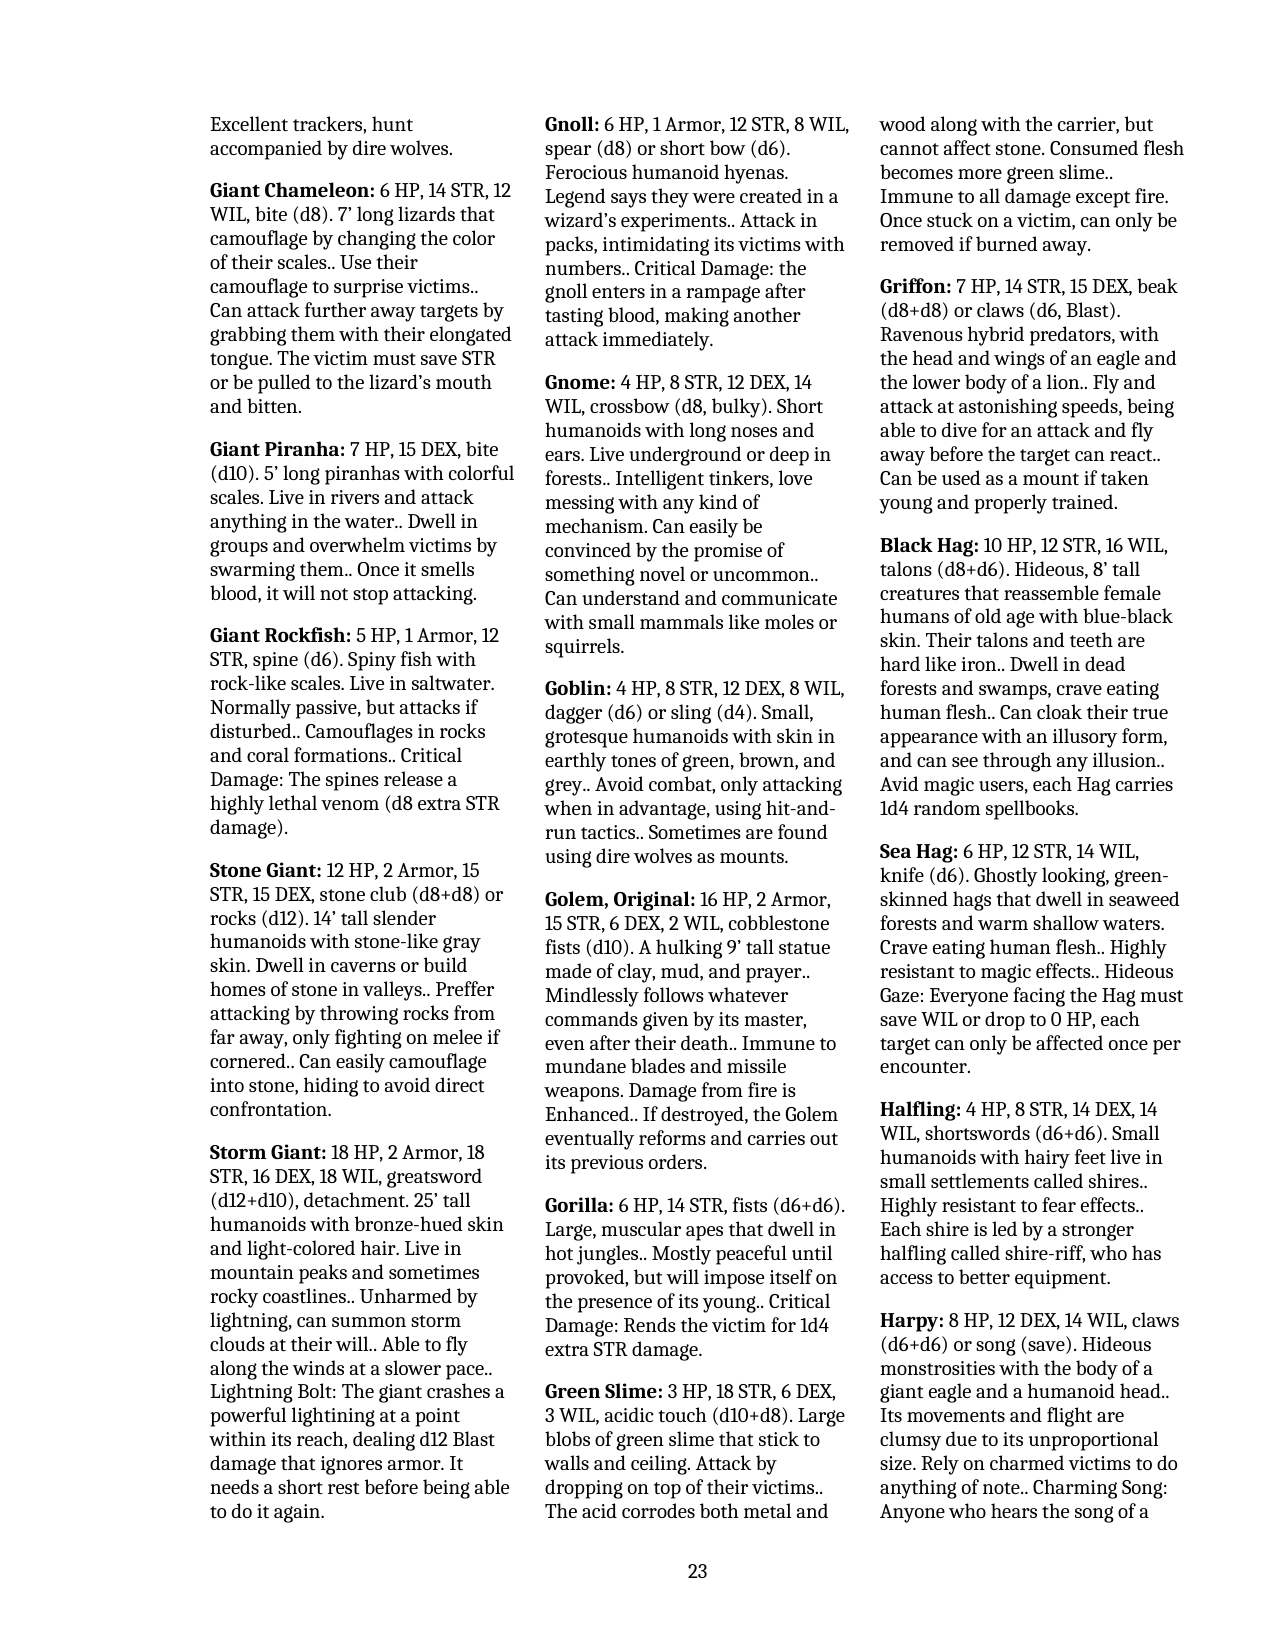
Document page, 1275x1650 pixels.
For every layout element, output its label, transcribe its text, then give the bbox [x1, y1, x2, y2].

text Halfling: 4 HP, 8 STR, 14 DEX, 14 WIL, shortswords (d6+d6). Small humanoids with hairy feet live in small settlements called shires.. Highly resistant to fear effects.. Each shire is led by a stronger halfling called shire-riff, who has access to better equipment. [880, 1098, 1185, 1289]
text Gnome: 4 HP, 8 STR, 12 DEX, 14 WIL, crossbow (d8, bulky). Short humanoids with long noses and ears. Live underground or deep in forests.. Intelligent tinkers, love messing with any kind of mechanism. Can easily be convinced by the promise of something novel or uncommon.. Can understand and communicate with small mammals like moles or squirrels. [545, 371, 850, 658]
text Golem, Original: 16 HP, 2 Armor, 15 STR, 6 DEX, 2 WIL, cobblestone fists (d10). A hulking 9’ tall statue made of clay, mud, and prayer.. Mindlessly follows whatever commands given by its master, even after their death.. Immune to mundane blades and missile weapons. Damage from fire is Enhanced.. If destroyed, the Golem eventually reforms and carries out its previous orders. [545, 887, 850, 1175]
text Griffon: 7 HP, 14 STR, 15 DEX, beak (d8+d8) or claws (d6, Blast). Ravenous hybrid predators, with the head and wings of an eagle and the lower body of a lion.. Fly and attack at astonishing speeds, being able to dive for an attack and fly away before the target can react.. Can be used as a mount if taken young and properly trained. [880, 275, 1185, 514]
text Gnoll: 6 HP, 1 Armor, 12 STR, 8 WIL, spear (d8) or short bow (d6). Ferocious humanoid hyenas. Legend says they were created in a wizard’s experiments.. Attack in packs, intimidating its victims with numbers.. Critical Damage: the gnoll enters in a rampage after tasting blood, making another attack immediately. [545, 112, 850, 352]
text Black Hag: 10 HP, 12 STR, 16 WIL, talons (d8+d6). Hideous, 8’ tall creatures that reassemble female humans of old age with blue-black skin. Their talons and teeth are hard like iron.. Dwell in dead forests and swamps, crave eating human flesh.. Can cloak their true appearance with an illusory form, and can see through any illusion.. Avid magic users, each Hag carries 1d4 random spellbooks. [880, 533, 1185, 821]
text Giant Rockfish: 5 HP, 1 Armor, 12 STR, spine (d6). Spiny fish with rock-like scales. Live in saltwater. Normally passive, but attacks if disturbed.. Camouflages in rocks and coral formations.. Critical Damage: The spines release a highly lethal venom (d8 extra STR damage). [210, 624, 515, 839]
text Harpy: 8 HP, 12 DEX, 14 WIL, claws (d6+d6) or song (save). Hideous monstrosities with the body of a giant eagle and a humanoid head.. Its movements and flight are clumsy due to its unproportional size. Rely on charmed victims to do anything of note.. Charming Song: Anyone who hears the song of a [880, 1308, 1185, 1524]
text Excellent trackers, hunt accompanied by dire wolves. [210, 112, 515, 160]
text Giant Piranha: 7 HP, 15 DEX, bite (d10). 5’ long piranhas with colorful scales. Live in rivers and attack anything in the water.. Dwell in groups and overwhelm victims by swarming them.. Once it smells blood, it will not stop attacking. [210, 437, 515, 605]
text Goblin: 4 HP, 8 STR, 12 DEX, 8 WIL, dagger (d6) or sling (d4). Small, grotesque humanoids with skin in earthly tones of green, brown, and grey.. Avoid combat, only attacking when in advantage, using hit-and-run tactics.. Sometimes are found using dire wolves as mounts. [545, 677, 850, 869]
text Gorilla: 6 HP, 14 STR, fists (d6+d6). Large, muscular apes that dwell in hot jungles.. Mostly peaceful until provoked, but will impose itself on the presence of its young.. Critical Damage: Rends the victim for 1d4 extra STR damage. [545, 1194, 850, 1361]
text Giant Chameleon: 6 HP, 14 STR, 12 WIL, bite (d8). 7’ long lizards that camouflage by changing the color of their scales.. Use their camouflage to surprise victims.. Can attack further away targets by grabbing them with their elongated tongue. The victim must save STR or be pulled to the lizard’s mouth and bitten. [210, 179, 515, 419]
text wood along with the carrier, but cannot affect stone. Consumed flesh becomes more green slime.. Immune to all damage except fire. Once stuck on a victim, can only be removed if burned away. [880, 112, 1185, 256]
text Sea Hag: 6 HP, 12 STR, 14 WIL, knife (d6). Ghostly looking, green-skinned hags that dwell in seaweed forests and warm shallow waters. Crave eating human flesh.. Highly resistant to magic effects.. Hideous Gaze: Everyone facing the Hag must save WIL or drop to 0 HP, each target can only be affected once per encounter. [880, 839, 1185, 1079]
text Storm Giant: 18 HP, 2 Armor, 18 STR, 16 DEX, 18 WIL, greatsword (d12+d10), detachment. 25’ tall humanoids with bronze-hued skin and light-colored hair. Live in mountain peaks and sometimes rocky coastlines.. Unharmed by lightning, can summon storm clouds at their will.. Able to fly along the winds at a slower pace.. Lightning Bolt: The giant crashes a powerful lightining at a point within its reach, dealing d12 Blast damage that ignores armor. It needs a short rest before being able to do it again. [210, 1141, 515, 1524]
text Stone Giant: 12 HP, 2 Armor, 15 STR, 15 DEX, stone club (d8+d8) or rocks (d12). 14’ tall slender humanoids with stone-like gray skin. Dwell in caverns or build homes of stone in valleys.. Preffer attacking by throwing rocks from far away, only fighting on melee if cornered.. Can easily camouflage into stone, hiding to avoid direct confrontation. [210, 858, 515, 1122]
text Green Slime: 3 HP, 18 STR, 6 DEX, 3 WIL, acidic touch (d10+d8). Large blobs of green slime that stick to walls and ceiling. Attack by dropping on top of their victims.. The acid corrodes both metal and [545, 1380, 850, 1524]
